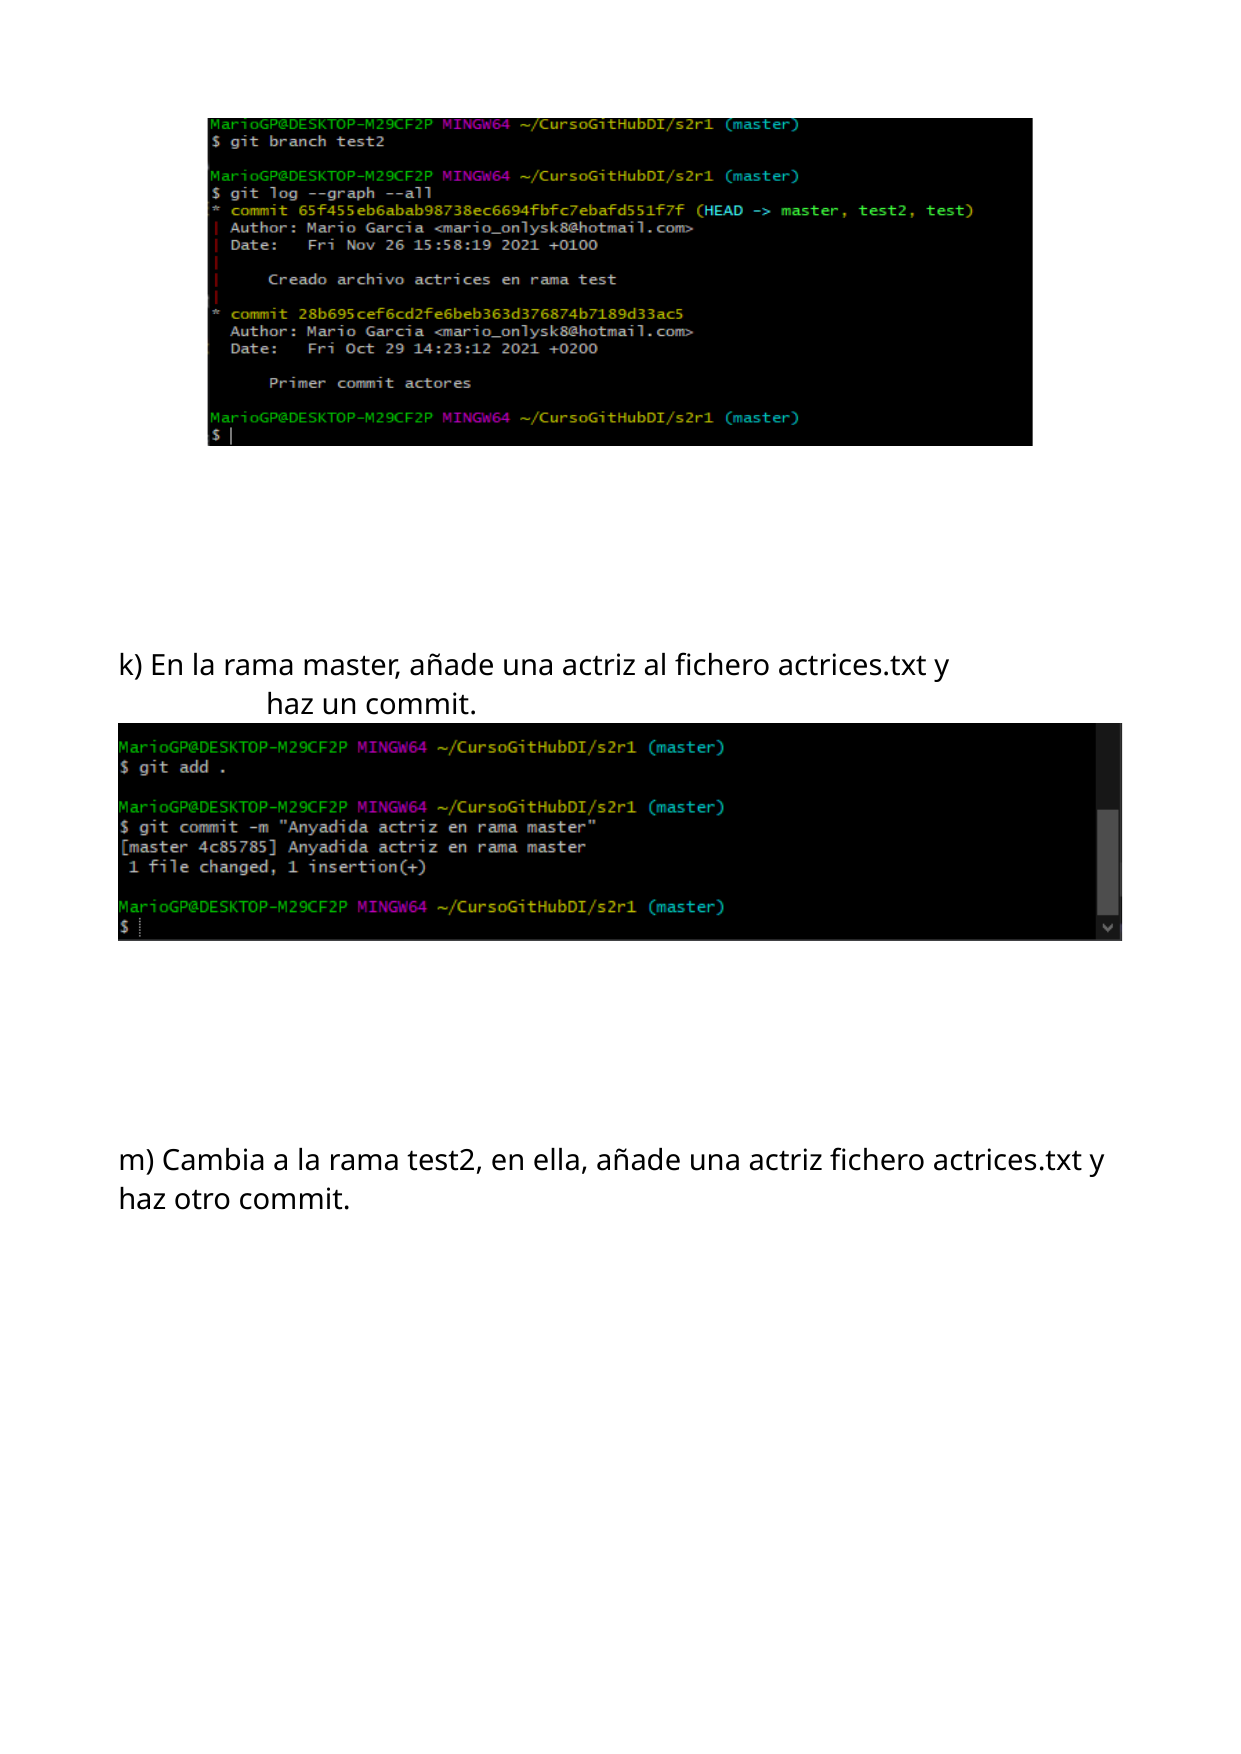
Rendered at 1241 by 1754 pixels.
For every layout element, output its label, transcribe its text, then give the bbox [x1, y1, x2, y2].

text haz un commit. [118, 684, 1122, 723]
text m) Cambia a la rama test2, en ella, añade una actriz fichero actrices.txt y haz otro commit. [118, 1139, 1122, 1218]
picture [118, 723, 1123, 941]
text k) En la rama master, añade una actriz al fichero actrices.txt y [118, 644, 1122, 684]
picture [207, 118, 1033, 446]
